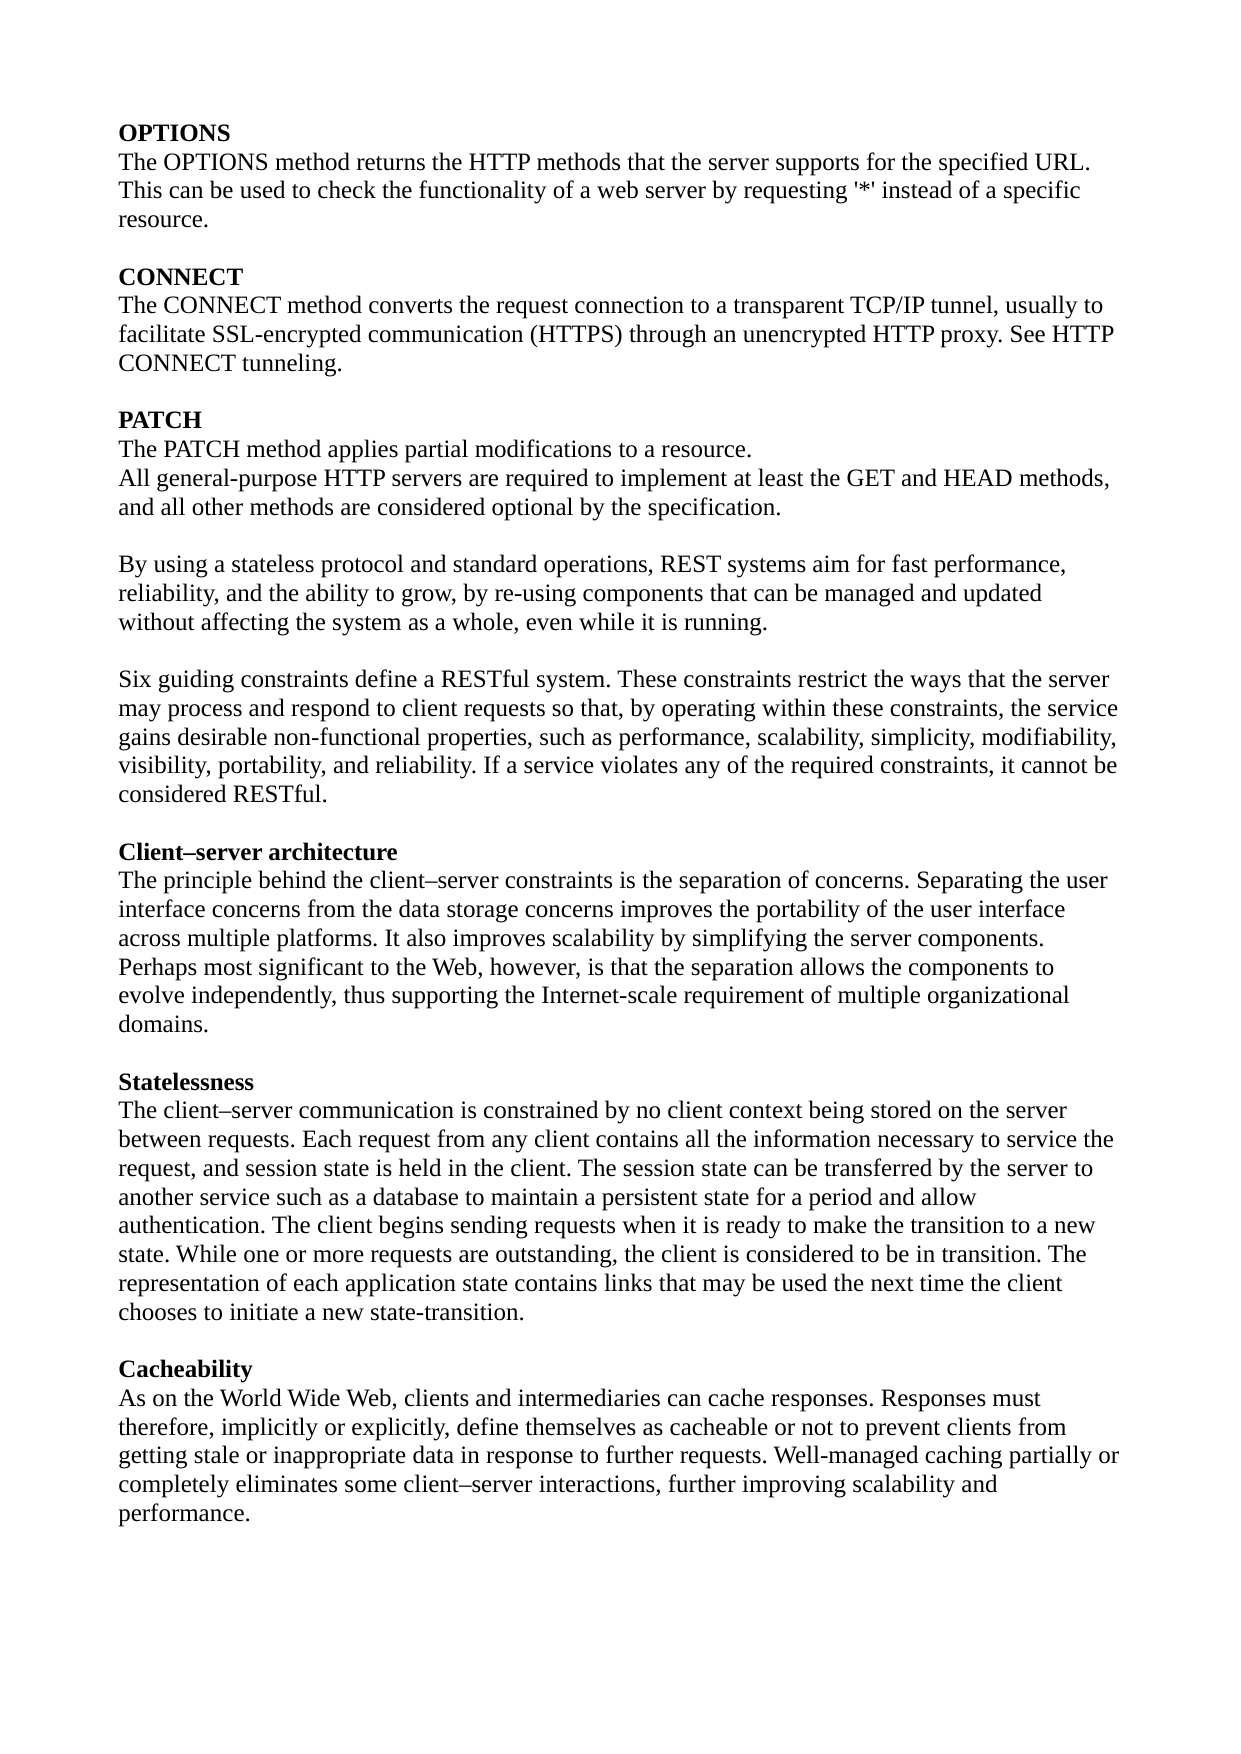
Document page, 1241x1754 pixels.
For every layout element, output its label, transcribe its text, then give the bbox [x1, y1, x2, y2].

text As on the World Wide Web, clients and intermediaries can cache responses. Responses must therefore, implicitly or explicitly, define themselves as cacheable or not to prevent clients from getting stale or inappropriate data in response to further requests. Well-managed caching partially or completely eliminates some client–server interactions, further improving scalability and performance. [118, 1383, 1122, 1527]
text By using a stateless protocol and standard operations, REST systems aim for fast performance, reliability, and the ability to grow, by re-using components that can be managed and updated without affecting the system as a whole, even while it is running. [118, 549, 1122, 636]
text Six guiding constraints define a RESTful system. These constraints restrict the ways that the server may process and respond to client requests so that, by operating within these constraints, the service gains desirable non-functional properties, such as performance, scalability, simplicity, modifiability, visibility, portability, and reliability. If a service violates any of the required constraints, it cannot be considered RESTful. [118, 664, 1122, 808]
text Client–server architecture [118, 837, 1122, 866]
text PATCH [118, 406, 1122, 434]
text Cacheability [118, 1354, 1122, 1383]
text Statelessness [118, 1067, 1122, 1096]
text The client–server communication is constrained by no client context being stored on the server between requests. Each request from any client contains all the information necessary to service the request, and session state is held in the client. The session state can be transferred by the server to another service such as a database to maintain a persistent state for a period and allow authentication. The client begins sending requests when it is ready to make the transition to a new state. While one or more requests are outstanding, the client is considered to be in transition. The representation of each application state contains links that may be used the next time the client chooses to initiate a new state-transition. [118, 1096, 1122, 1326]
text The OPTIONS method returns the HTTP methods that the server supports for the specified URL. This can be used to check the functionality of a web server by requesting '*' instead of a specific resource. [118, 147, 1122, 233]
text All general-purpose HTTP servers are required to implement at least the GET and HEAD methods, and all other methods are considered optional by the specification. [118, 463, 1122, 521]
text CONNECT [118, 262, 1122, 291]
text The PATCH method applies partial modifications to a resource. [118, 434, 1122, 463]
text OPTIONS [118, 118, 1122, 147]
text The CONNECT method converts the request connection to a transparent TCP/IP tunnel, usually to facilitate SSL-encrypted communication (HTTPS) through an unencrypted HTTP proxy. See HTTP CONNECT tunneling. [118, 291, 1122, 377]
text The principle behind the client–server constraints is the separation of concerns. Separating the user interface concerns from the data storage concerns improves the portability of the user interface across multiple platforms. It also improves scalability by simplifying the server components. Perhaps most significant to the Web, however, is that the separation allows the components to evolve independently, thus supporting the Internet-scale requirement of multiple organizational domains. [118, 866, 1122, 1038]
